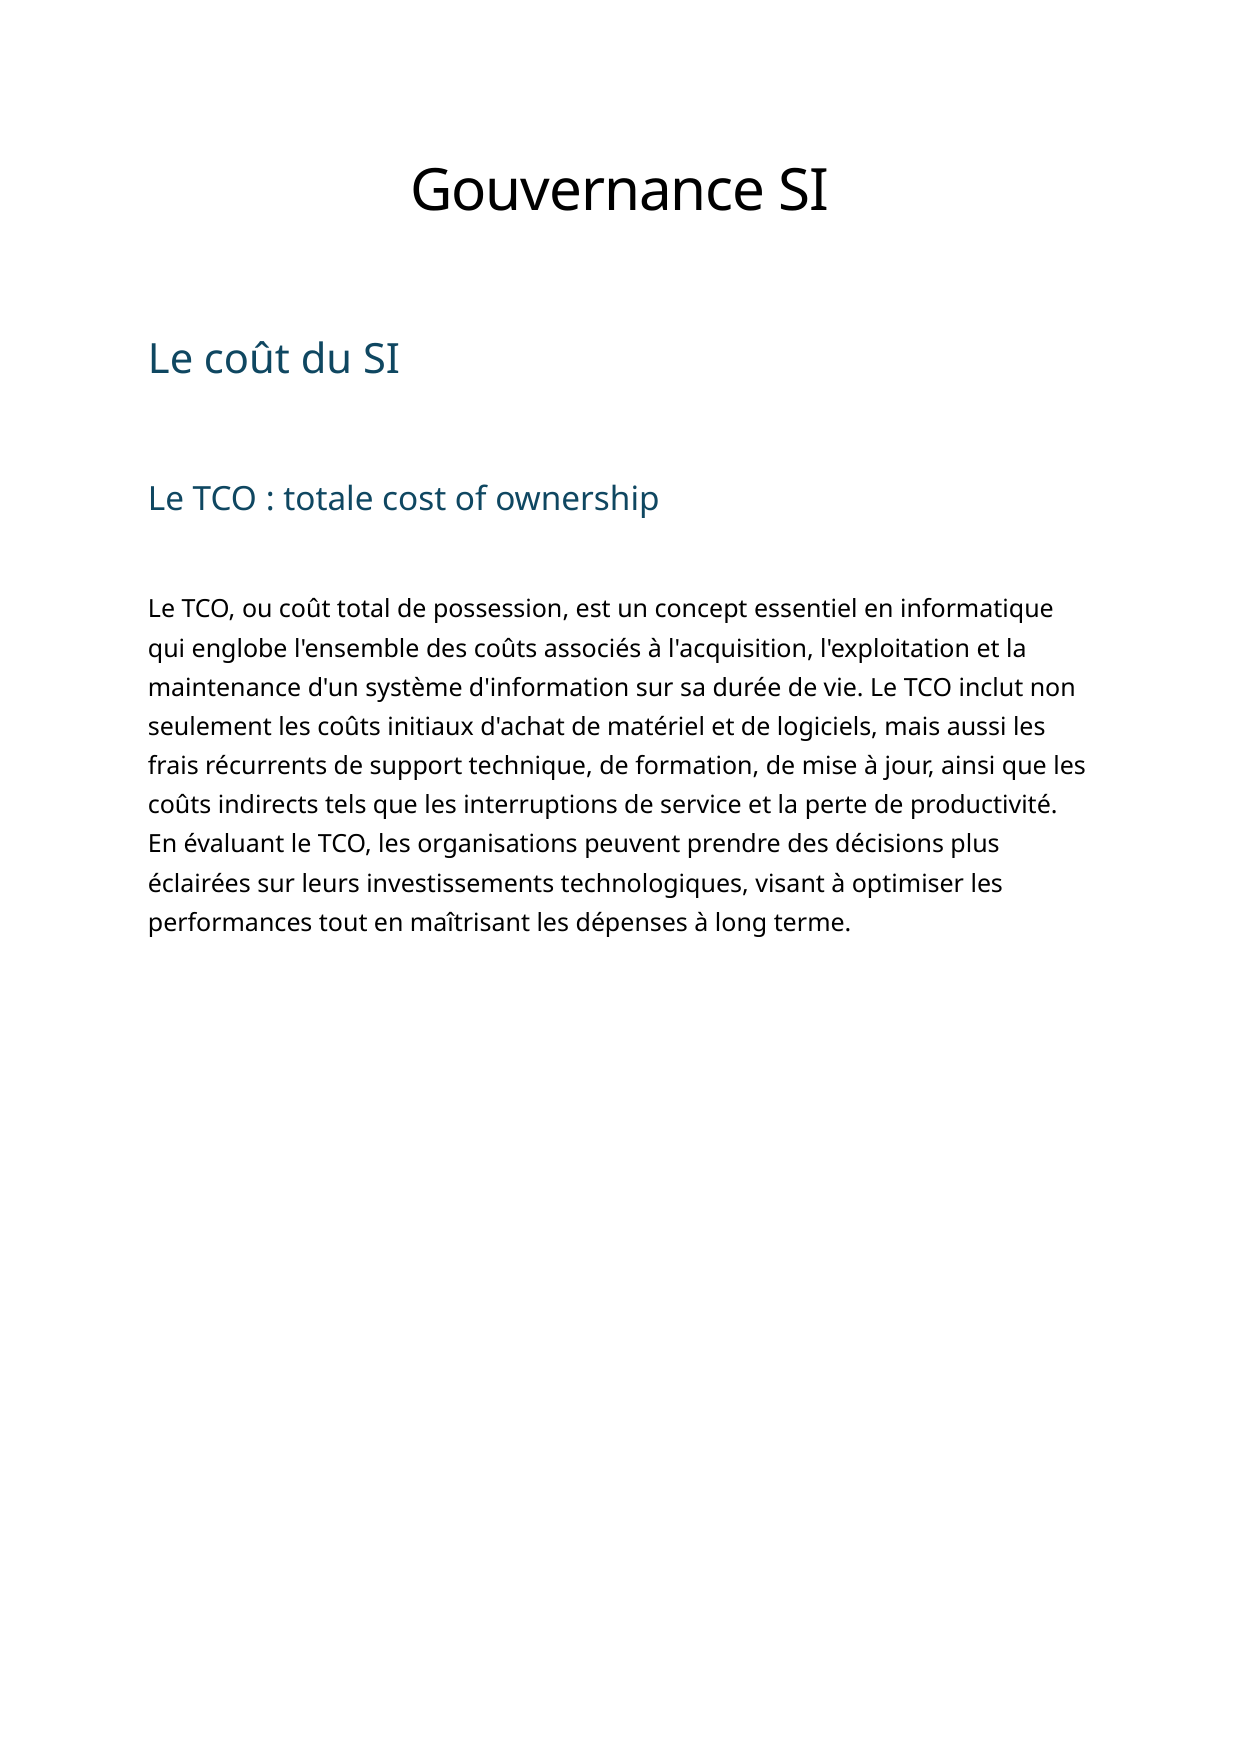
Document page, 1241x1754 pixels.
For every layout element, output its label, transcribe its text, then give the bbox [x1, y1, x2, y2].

subtitle Le coût du SI [148, 329, 1093, 386]
text Gouvernance SI [148, 148, 1093, 227]
text Le TCO, ou coût total de possession, est un concept essentiel en informatique qui englobe l'ensemble des coûts associés à l'acquisition, l'exploitation et la maintenance d'un système d'information sur sa durée de vie. Le TCO inclut non seulement les coûts initiaux d'achat de matériel et de logiciels, mais aussi les frais récurrents de support technique, de formation, de mise à jour, ainsi que les coûts indirects tels que les interruptions de service et la perte de productivité. En évaluant le TCO, les organisations peuvent prendre des décisions plus éclairées sur leurs investissements technologiques, visant à optimiser les performances tout en maîtrisant les dépenses à long terme. [148, 591, 1093, 938]
subtitle Le TCO : totale cost of ownership [148, 475, 1093, 520]
